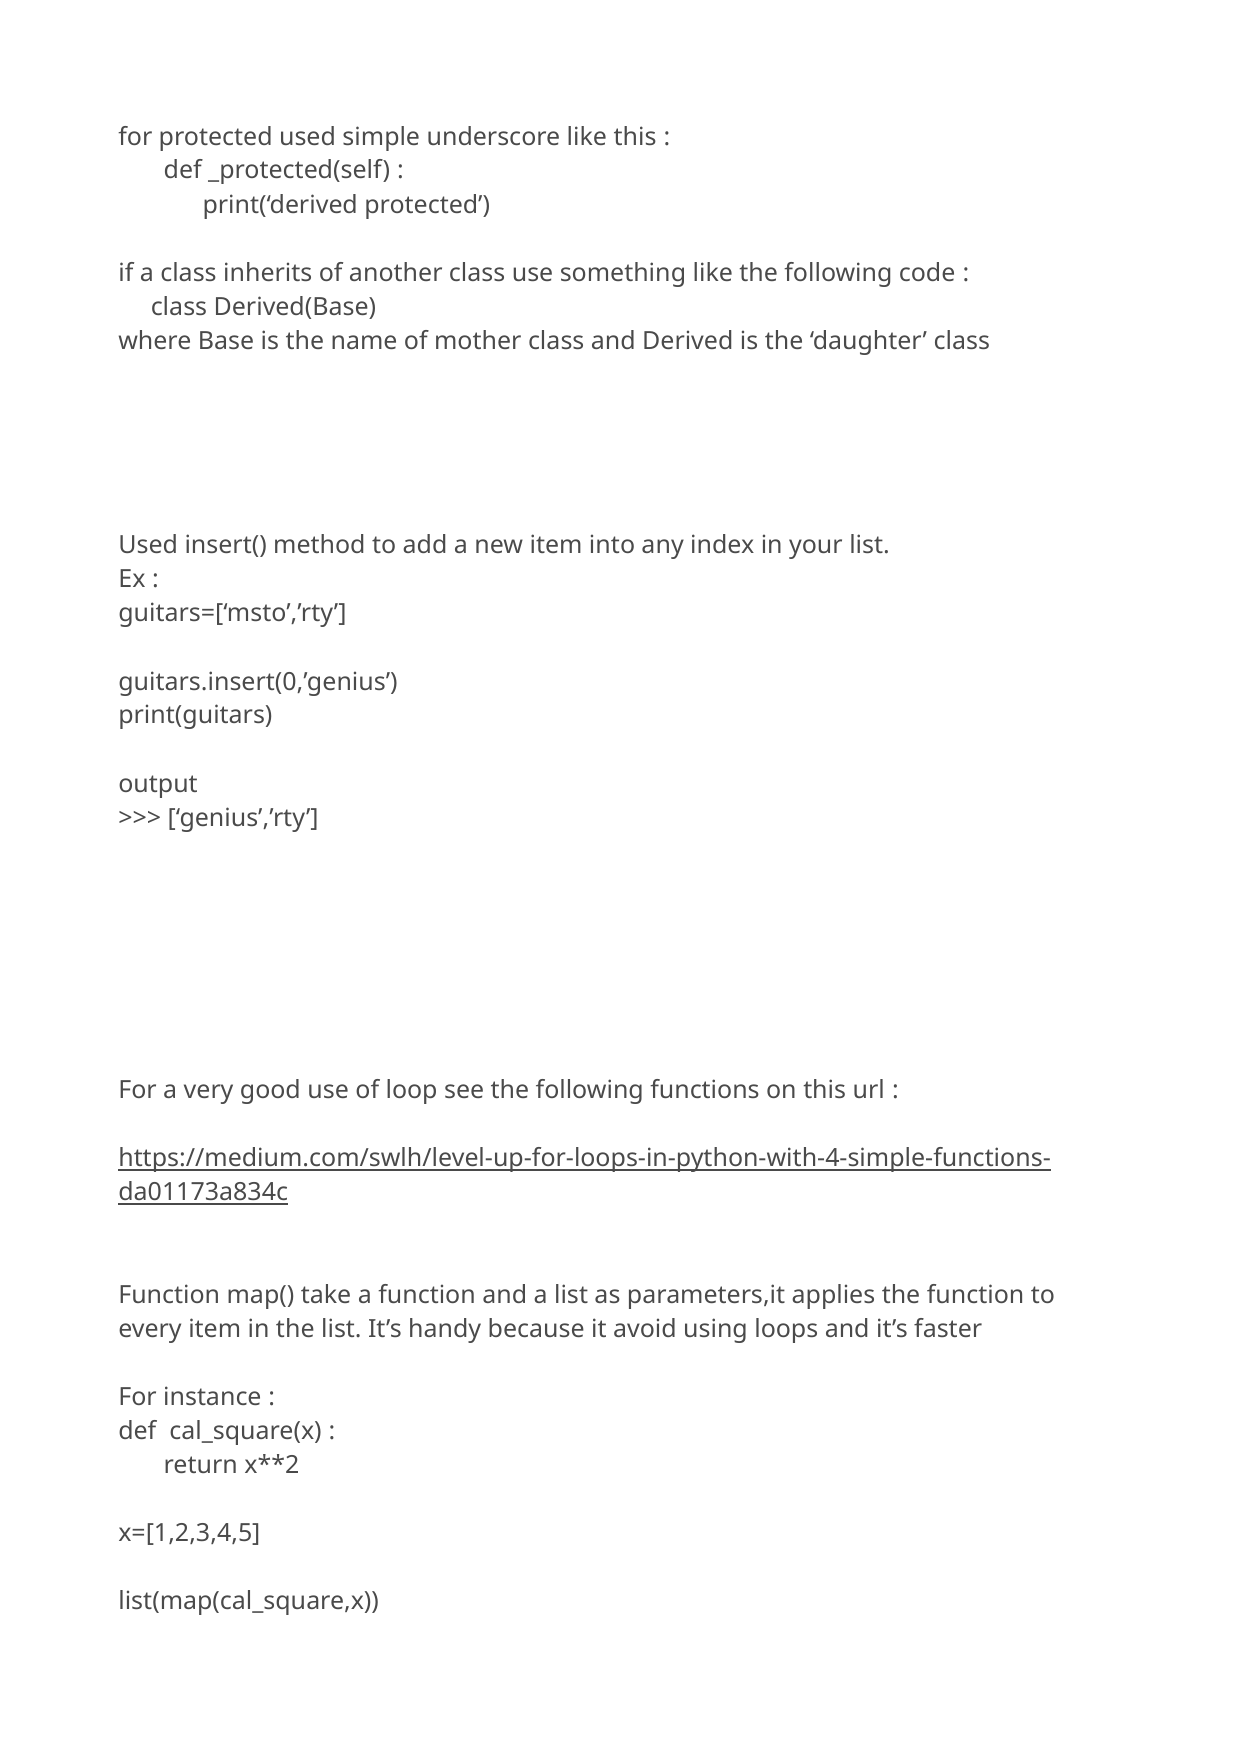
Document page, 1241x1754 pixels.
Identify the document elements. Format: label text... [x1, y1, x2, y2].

text print(guitars) [118, 697, 1122, 731]
text For instance : [118, 1378, 1122, 1412]
text Function map() take a function and a list as parameters,it applies the function to every item in the list. It’s handy because it avoid using loops and it’s faster [118, 1276, 1122, 1344]
text Ex : [118, 561, 1122, 595]
text guitars.insert(0,’genius’) [118, 663, 1122, 697]
text return x**2 [118, 1447, 1122, 1481]
text For a very good use of loop see the following functions on this url : [118, 1072, 1122, 1106]
text print(‘derived protected’) [118, 186, 1122, 220]
text output [118, 765, 1122, 799]
text x=[1,2,3,4,5] [118, 1515, 1122, 1549]
text >>> [‘genius’,’rty’] [118, 799, 1122, 833]
text Used insert() method to add a new item into any index in your list. [118, 527, 1122, 561]
text https://medium.com/swlh/level-up-for-loops-in-python-with-4-simple-functions-da01173a834c [118, 1140, 1122, 1208]
text if a class inherits of another class use something like the following code : [118, 254, 1122, 288]
text guitars=[‘msto’,’rty’] [118, 595, 1122, 629]
text class Derived(Base) [118, 288, 1122, 322]
text list(map(cal_square,x)) [118, 1583, 1122, 1617]
text for protected used simple underscore like this : [118, 118, 1122, 152]
text where Base is the name of mother class and Derived is the ‘daughter’ class [118, 322, 1122, 357]
text def cal_square(x) : [118, 1412, 1122, 1447]
text def _protected(self) : [118, 152, 1122, 186]
